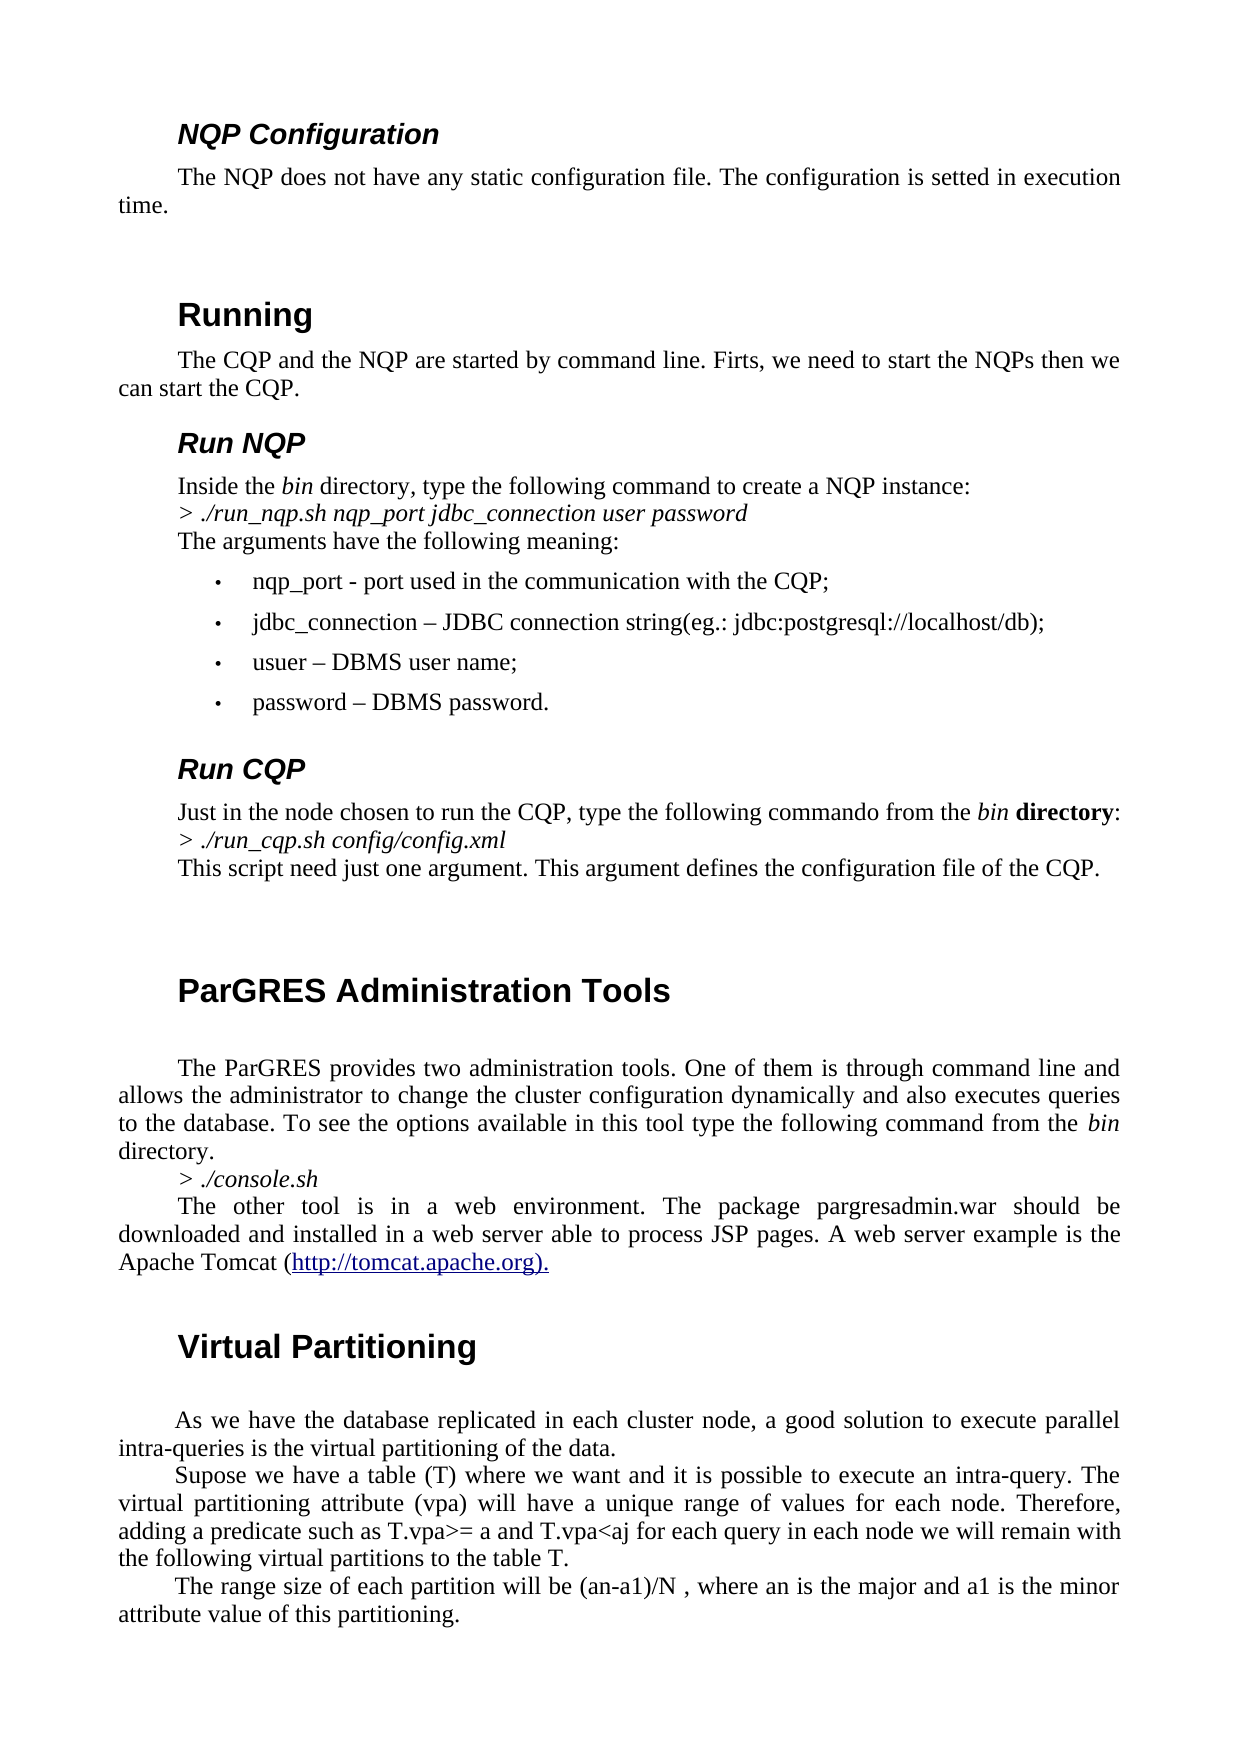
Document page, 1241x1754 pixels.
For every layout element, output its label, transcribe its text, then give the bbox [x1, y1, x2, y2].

text The range size of each partition will be (an-a1)/N , where an is the major and a1 is the minor attribute value of this partitioning. [118, 1572, 1122, 1628]
text > ./console.sh [118, 1165, 1122, 1192]
text The other tool is in a web environment. The package pargresadmin.war should be downloaded and installed in a web server able to process JSP pages. A web server example is the Apache Tomcat (http://tomcat.apache.org). [118, 1192, 1122, 1276]
text The ParGRES provides two administration tools. One of them is through command line and allows the administrator to change the cluster configuration dynamically and also executes queries to the database. To see the options available in this tool type the following command from the bin directory. [118, 1054, 1122, 1165]
subtitle Virtual Partitioning [118, 1328, 1122, 1366]
text The NQP does not have any static configuration file. The configuration is setted in execution time. [118, 163, 1122, 219]
text The arguments have the following meaning: [118, 527, 1122, 555]
text > ./run_cqp.sh config/config.xml [118, 826, 1122, 854]
list password – DBMS password. [156, 688, 1122, 716]
list usuer – DBMS user name; [156, 648, 1122, 676]
text Inside the bin directory, type the following command to create a NQP instance: [118, 472, 1122, 499]
subtitle ParGRES Administration Tools [118, 972, 1122, 1009]
subtitle NQP Configuration [118, 118, 1122, 151]
text As we have the database replicated in each cluster node, a good solution to execute parallel intra-queries is the virtual partitioning of the data. [118, 1406, 1122, 1461]
list jdbc_connection – JDBC connection string(eg.: jdbc:postgresql://localhost/db); [156, 608, 1122, 635]
subtitle Running [118, 296, 1122, 334]
text Supose we have a table (T) where we want and it is possible to execute an intra-query. The virtual partitioning attribute (vpa) will have a unique range of values for each node. Therefore, adding a predicate such as T.vpa>= a and T.vpa<aj for each query in each node we will remain with the following virtual partitions to the table T. [118, 1461, 1122, 1572]
text This script need just one argument. This argument defines the configuration file of the CQP. [118, 854, 1122, 882]
text Just in the node chosen to run the CQP, type the following commando from the bin directory: [118, 798, 1122, 826]
text The CQP and the NQP are started by command line. Firts, we need to start the NQPs then we can start the CQP. [118, 346, 1122, 402]
subtitle Run NQP [118, 427, 1122, 459]
list nqp_port - port used in the communication with the CQP; [156, 567, 1122, 595]
text > ./run_nqp.sh nqp_port jdbc_connection user password [118, 499, 1122, 527]
subtitle Run CQP [118, 753, 1122, 786]
